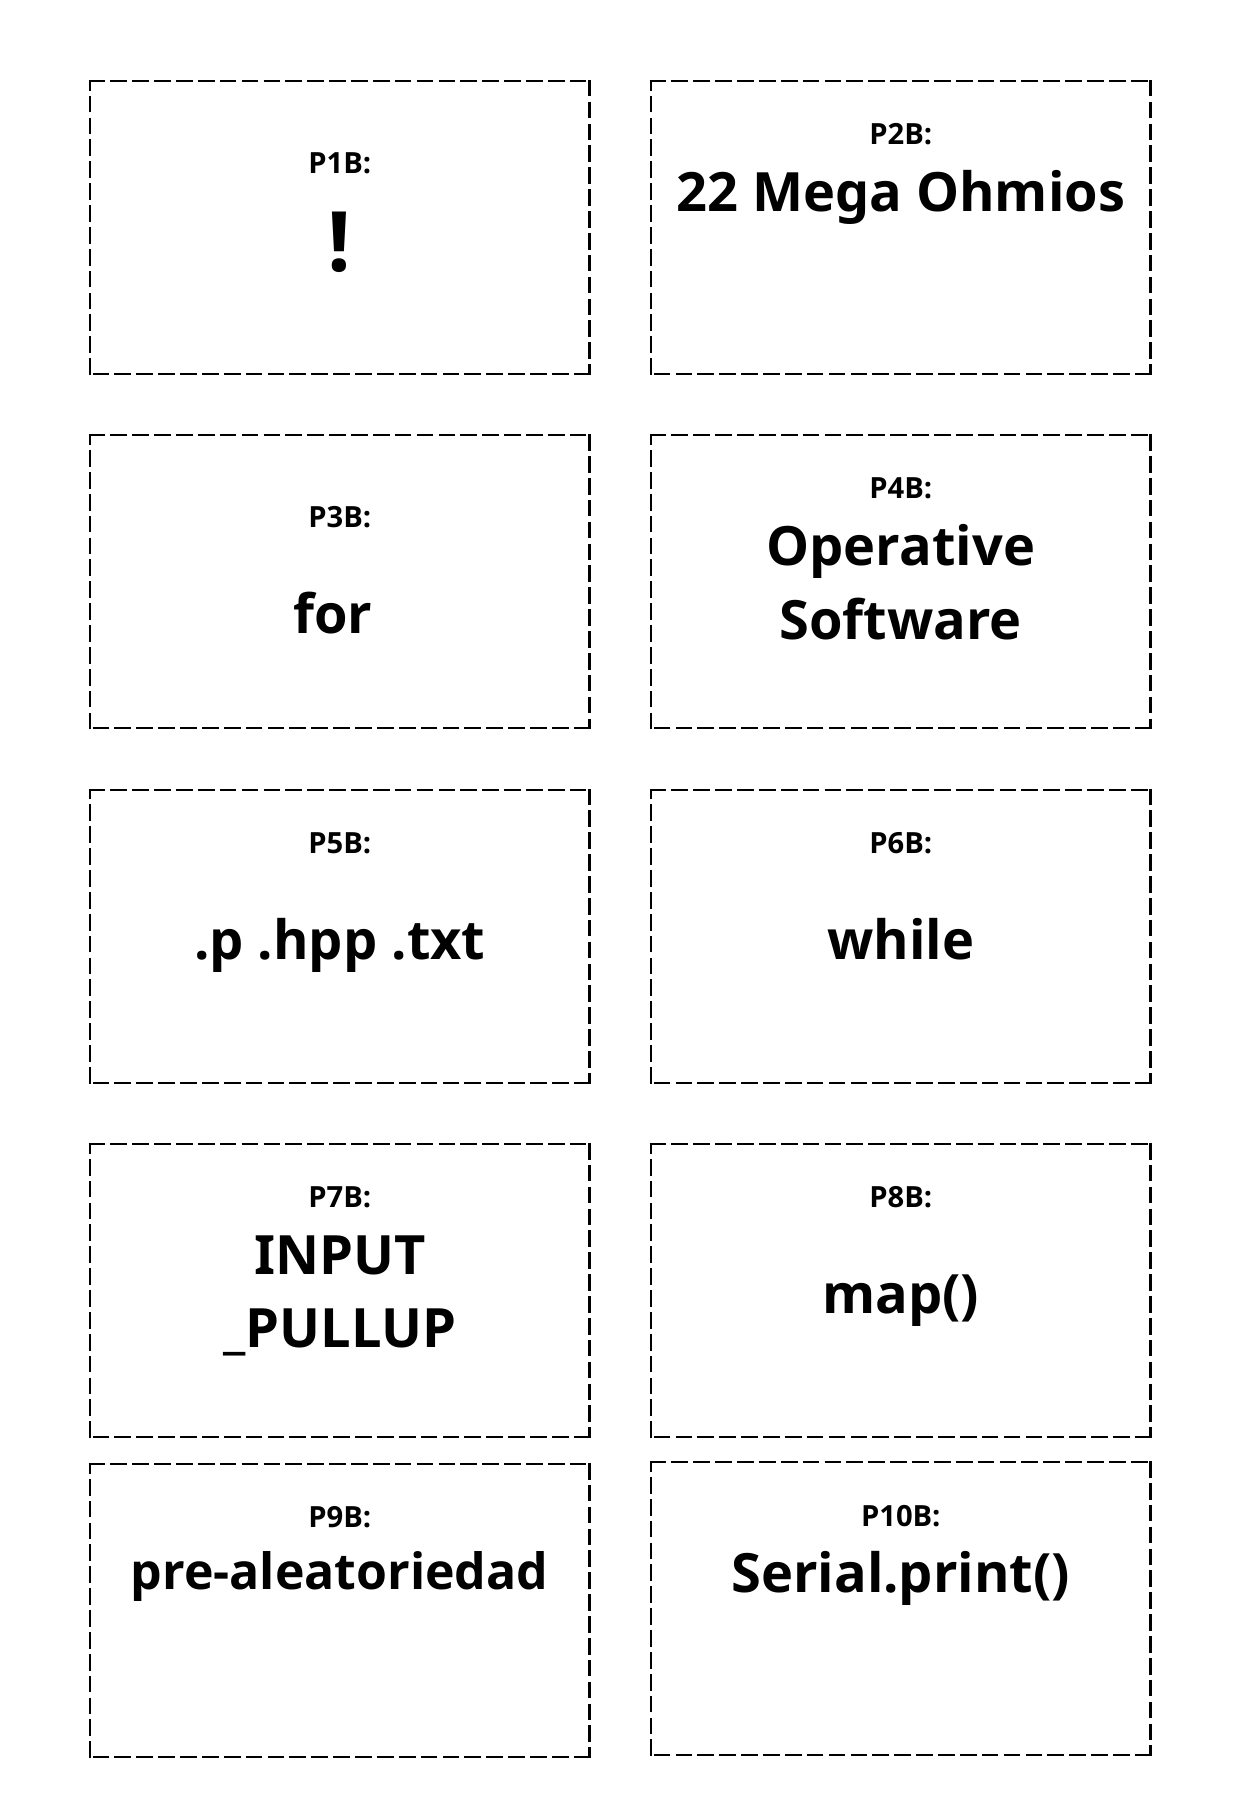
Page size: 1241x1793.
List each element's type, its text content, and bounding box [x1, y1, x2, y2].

text P1B: [93, 142, 586, 182]
text Operative Software [654, 507, 1147, 655]
text .p .hpp .txt [93, 902, 586, 975]
text Serial.print() [654, 1534, 1147, 1608]
text P2B: [654, 113, 1147, 153]
text P5B: [93, 822, 586, 862]
text P6B: [654, 822, 1147, 862]
text ! [93, 182, 586, 295]
text while [654, 902, 1147, 975]
text pre-aleatoriedad [93, 1536, 586, 1604]
text P3B: [93, 497, 586, 536]
text _PULLUP [93, 1290, 586, 1364]
text P7B: [93, 1177, 586, 1216]
text P9B: [93, 1497, 586, 1536]
text map() [654, 1256, 1147, 1330]
text INPUT [93, 1216, 586, 1290]
text P4B: [654, 468, 1147, 507]
text P10B: [654, 1495, 1147, 1534]
text P8B: [654, 1177, 1147, 1216]
text for [93, 576, 586, 650]
text 22 Mega Ohmios [654, 153, 1147, 227]
